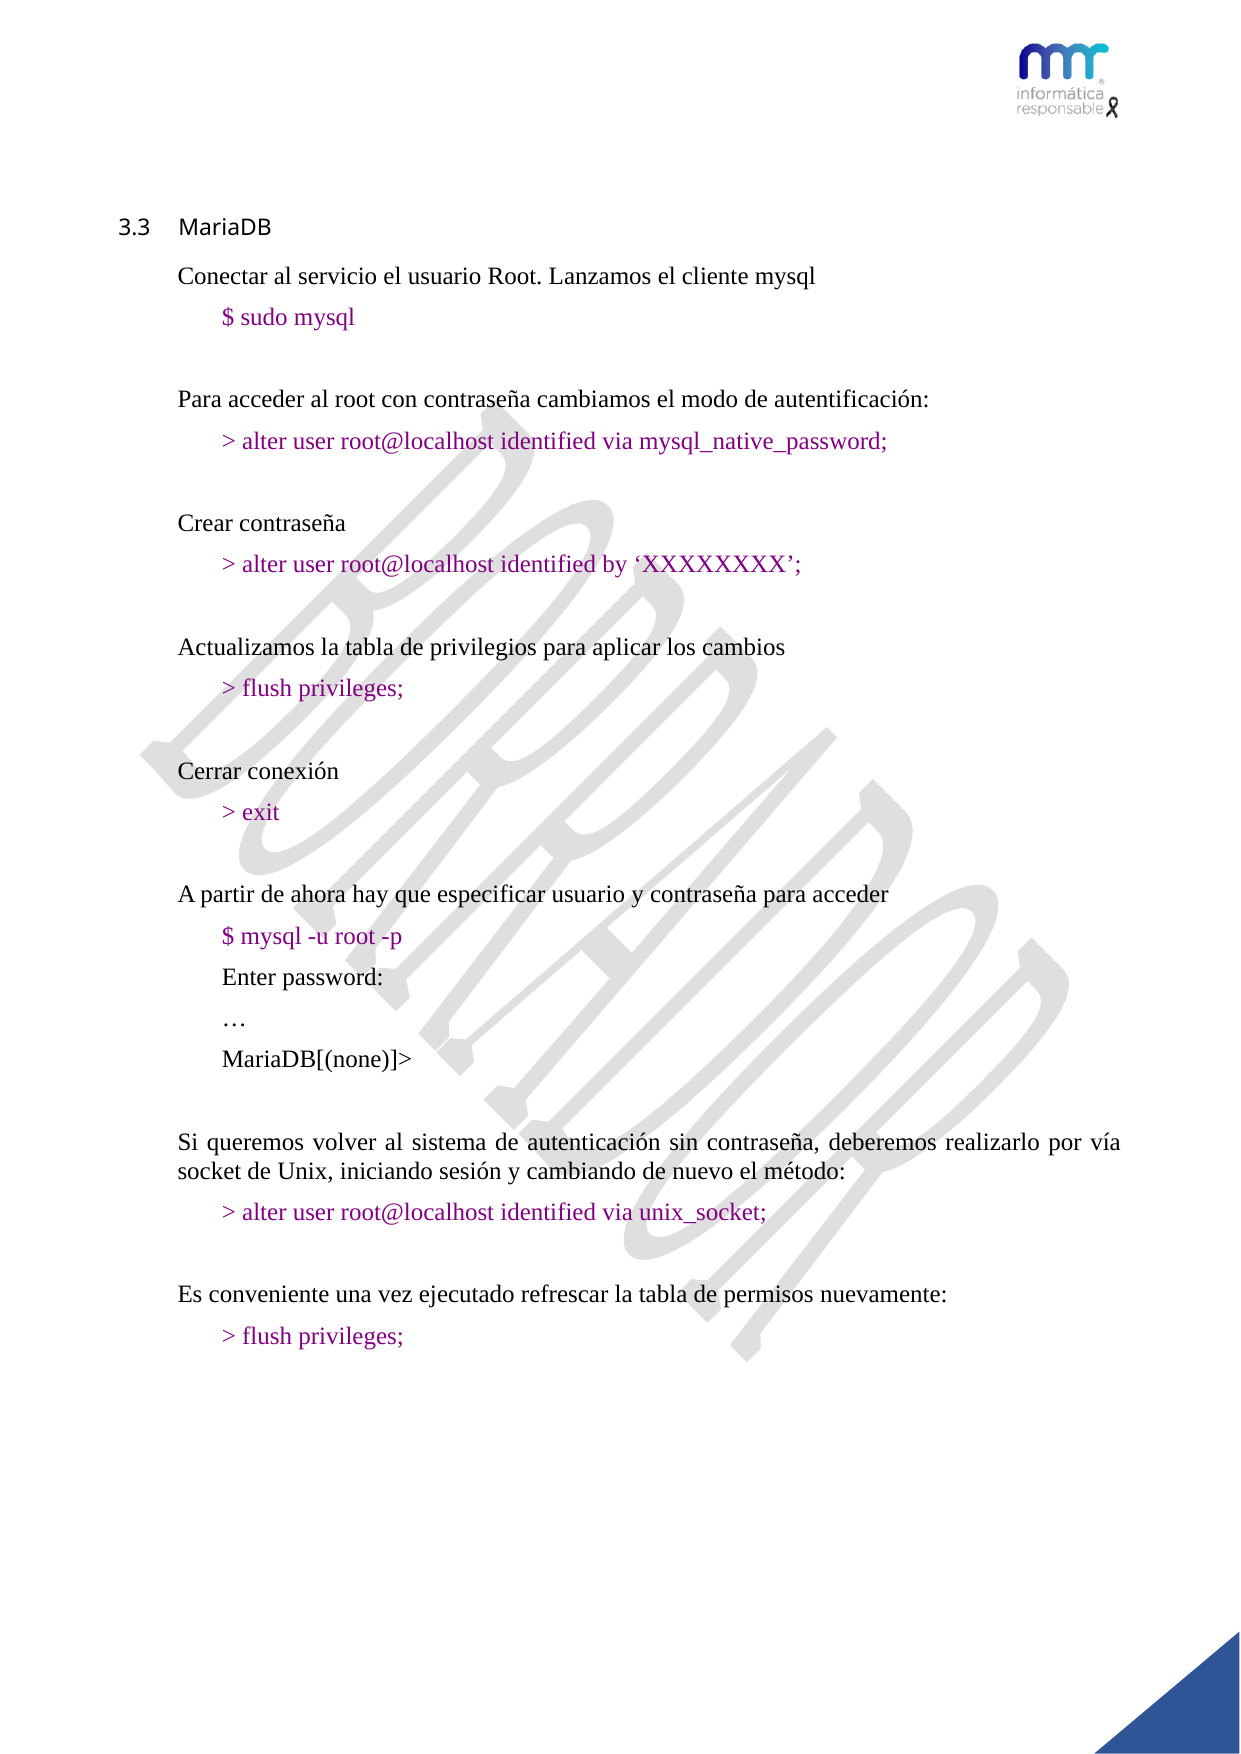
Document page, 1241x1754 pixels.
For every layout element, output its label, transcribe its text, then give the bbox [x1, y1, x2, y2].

text [477, 508, 562, 537]
text A partir de ahora hay que especificar usuario y contraseña para acceder [177, 879, 338, 908]
text Enter password: [621, 962, 707, 991]
text Es conveniente una vez ejecutado refrescar la tabla de permisos nuevamente: [781, 1279, 1122, 1308]
text Cerrar conexión [511, 756, 607, 784]
text Cerrar conexión [399, 756, 461, 784]
text > alter user root@localhost identified by ‘XXXXXXXX’; [590, 549, 1122, 578]
text Cerrar conexión [679, 756, 792, 784]
text > alter user root@localhost identified via unix_socket; [784, 1197, 843, 1226]
text [978, 1003, 1040, 1032]
text [761, 1321, 1122, 1349]
text > exit [566, 797, 640, 826]
text > alter user root@localhost identified via unix_socket; [716, 1197, 789, 1226]
text Actualizamos la tabla de privilegios para aplicar los cambios [522, 632, 585, 661]
text Crear contraseña [177, 508, 403, 537]
text [657, 921, 748, 949]
text > flush privileges; [685, 673, 729, 702]
text > alter user root@localhost identified via mysql_native_password; [522, 426, 1122, 454]
text > exit [632, 797, 744, 826]
text Si queremos volver al sistema de autenticación sin contraseña, deberemos realizarlo por vía socket de Unix, iniciando sesión y cambiando de nuevo el método: [666, 1127, 803, 1184]
text A partir de ahora hay que especificar usuario y contraseña para acceder [479, 879, 536, 908]
text [547, 524, 590, 537]
text [722, 1044, 768, 1073]
text [585, 1003, 666, 1032]
text Actualizamos la tabla de privilegios para aplicar los cambios [177, 632, 279, 661]
text Enter password: [536, 962, 609, 991]
text Enter password: [1057, 962, 1122, 991]
text Cerrar conexión [293, 756, 403, 784]
text A partir de ahora hay que especificar usuario y contraseña para acceder [692, 879, 790, 908]
text [765, 1003, 810, 1032]
text [488, 1003, 587, 1032]
text $ mysql -u root [222, 921, 374, 949]
text > exit [470, 797, 566, 826]
text > exit [762, 797, 861, 826]
text Si queremos volver al sistema de autenticación sin contraseña, deberemos realizarlo por vía socket de Unix, iniciando sesión y cambiando de nuevo el método: [177, 1127, 691, 1184]
text [1048, 1003, 1122, 1032]
text Es conveniente una vez ejecutado refrescar la tabla de permisos nuevamente: [177, 1279, 691, 1308]
text > flush privileges; [222, 1321, 747, 1349]
text Enter password: [805, 962, 854, 991]
text > exit [726, 797, 765, 826]
text A partir de ahora hay que especificar usuario y contraseña para acceder [536, 879, 650, 908]
text A partir de ahora hay que especificar usuario y contraseña para acceder [784, 879, 871, 908]
text [449, 1003, 506, 1032]
text [764, 1044, 885, 1073]
text [882, 1044, 942, 1073]
text -p [376, 921, 442, 949]
text [660, 1003, 768, 1032]
text [619, 1044, 727, 1073]
text Cerrar conexión [230, 756, 294, 784]
text [920, 1003, 983, 1032]
text $ sudo mysql [222, 302, 1122, 331]
text Actualizamos la tabla de privilegios para aplicar los cambios [406, 632, 525, 661]
text MariaDB[(none)]> [222, 1044, 455, 1073]
text > flush privileges; [366, 673, 487, 702]
text Enter password: [954, 962, 1019, 991]
text > exit [266, 797, 359, 826]
text Si queremos volver al sistema de autenticación sin contraseña, deberemos realizarlo por vía socket de Unix, iniciando sesión y cambiando de nuevo el método: [875, 1127, 1122, 1184]
text [1012, 1044, 1122, 1073]
text > alter user root@localhost identified via unix_socket; [843, 1197, 1122, 1226]
text Actualizamos la tabla de privilegios para aplicar los cambios [356, 632, 410, 661]
text > alter user root@localhost identified by ‘XXXXXXXX’; [357, 549, 440, 578]
text Cerrar conexión [603, 756, 682, 784]
text A partir de ahora hay que especificar usuario y contraseña para acceder [334, 879, 406, 908]
text > alter user root@localhost identified via mysql_native_password; [222, 426, 482, 454]
text Enter password: [474, 962, 554, 991]
text > alter user root@localhost identified by ‘XXXXXXXX’; [494, 549, 587, 578]
text > alter user root@localhost identified via unix_socket; [222, 1197, 638, 1226]
text > alter user root@localhost identified by ‘XXXXXXXX’; [222, 549, 362, 578]
text [895, 921, 975, 949]
text Enter password: [848, 962, 955, 991]
text > flush privileges; [538, 673, 618, 702]
text Enter password: [701, 962, 807, 991]
text Actualizamos la tabla de privilegios para aplicar los cambios [579, 632, 650, 661]
subtitle MariaDB [118, 211, 1122, 242]
text [843, 921, 903, 949]
text Cerrar conexión [798, 756, 1122, 784]
text Actualizamos la tabla de privilegios para aplicar los cambios [652, 632, 713, 661]
text > flush privileges; [483, 673, 544, 702]
text > flush privileges; [749, 673, 1122, 702]
text [608, 921, 658, 949]
text … [222, 1003, 441, 1032]
text A partir de ahora hay que especificar usuario y contraseña para acceder [408, 879, 484, 908]
text [805, 1003, 922, 1032]
text [505, 921, 601, 949]
text Enter password: [222, 962, 374, 991]
text > alter user root@localhost identified via unix_socket; [647, 1197, 726, 1226]
text Cerrar conexión [188, 756, 238, 771]
text [743, 921, 842, 949]
text [398, 508, 480, 537]
text > flush privileges; [323, 673, 369, 702]
text Actualizamos la tabla de privilegios para aplicar los cambios [727, 632, 1122, 661]
text [611, 508, 1122, 537]
text > exit [350, 797, 420, 826]
text > exit [222, 797, 263, 826]
text > flush privileges; [614, 673, 690, 702]
text Para acceder al root con contraseña cambiamos el modo de autentificación: [177, 384, 1122, 413]
text [465, 1044, 551, 1073]
text Enter password: [407, 962, 472, 991]
text > alter user root@localhost identified by ‘XXXXXXXX’; [433, 549, 502, 578]
text Conectar al servicio el usuario Root. Lanzamos el cliente mysql [177, 261, 1122, 289]
text A partir de ahora hay que especificar usuario y contraseña para acceder [876, 879, 1122, 908]
text A partir de ahora hay que especificar usuario y contraseña para acceder [631, 879, 694, 908]
text > flush privileges; [233, 673, 325, 702]
text Actualizamos la tabla de privilegios para aplicar los cambios [274, 632, 349, 661]
text [550, 1044, 625, 1073]
text Si queremos volver al sistema de autenticación sin contraseña, deberemos realizarlo por vía socket de Unix, iniciando sesión y cambiando de nuevo el método: [767, 1127, 859, 1184]
text [438, 921, 504, 949]
text [937, 1044, 1015, 1073]
text [983, 921, 1122, 949]
text > exit [892, 797, 1122, 826]
text Es conveniente una vez ejecutado refrescar la tabla de permisos nuevamente: [718, 1279, 779, 1308]
text > exit [414, 797, 469, 826]
